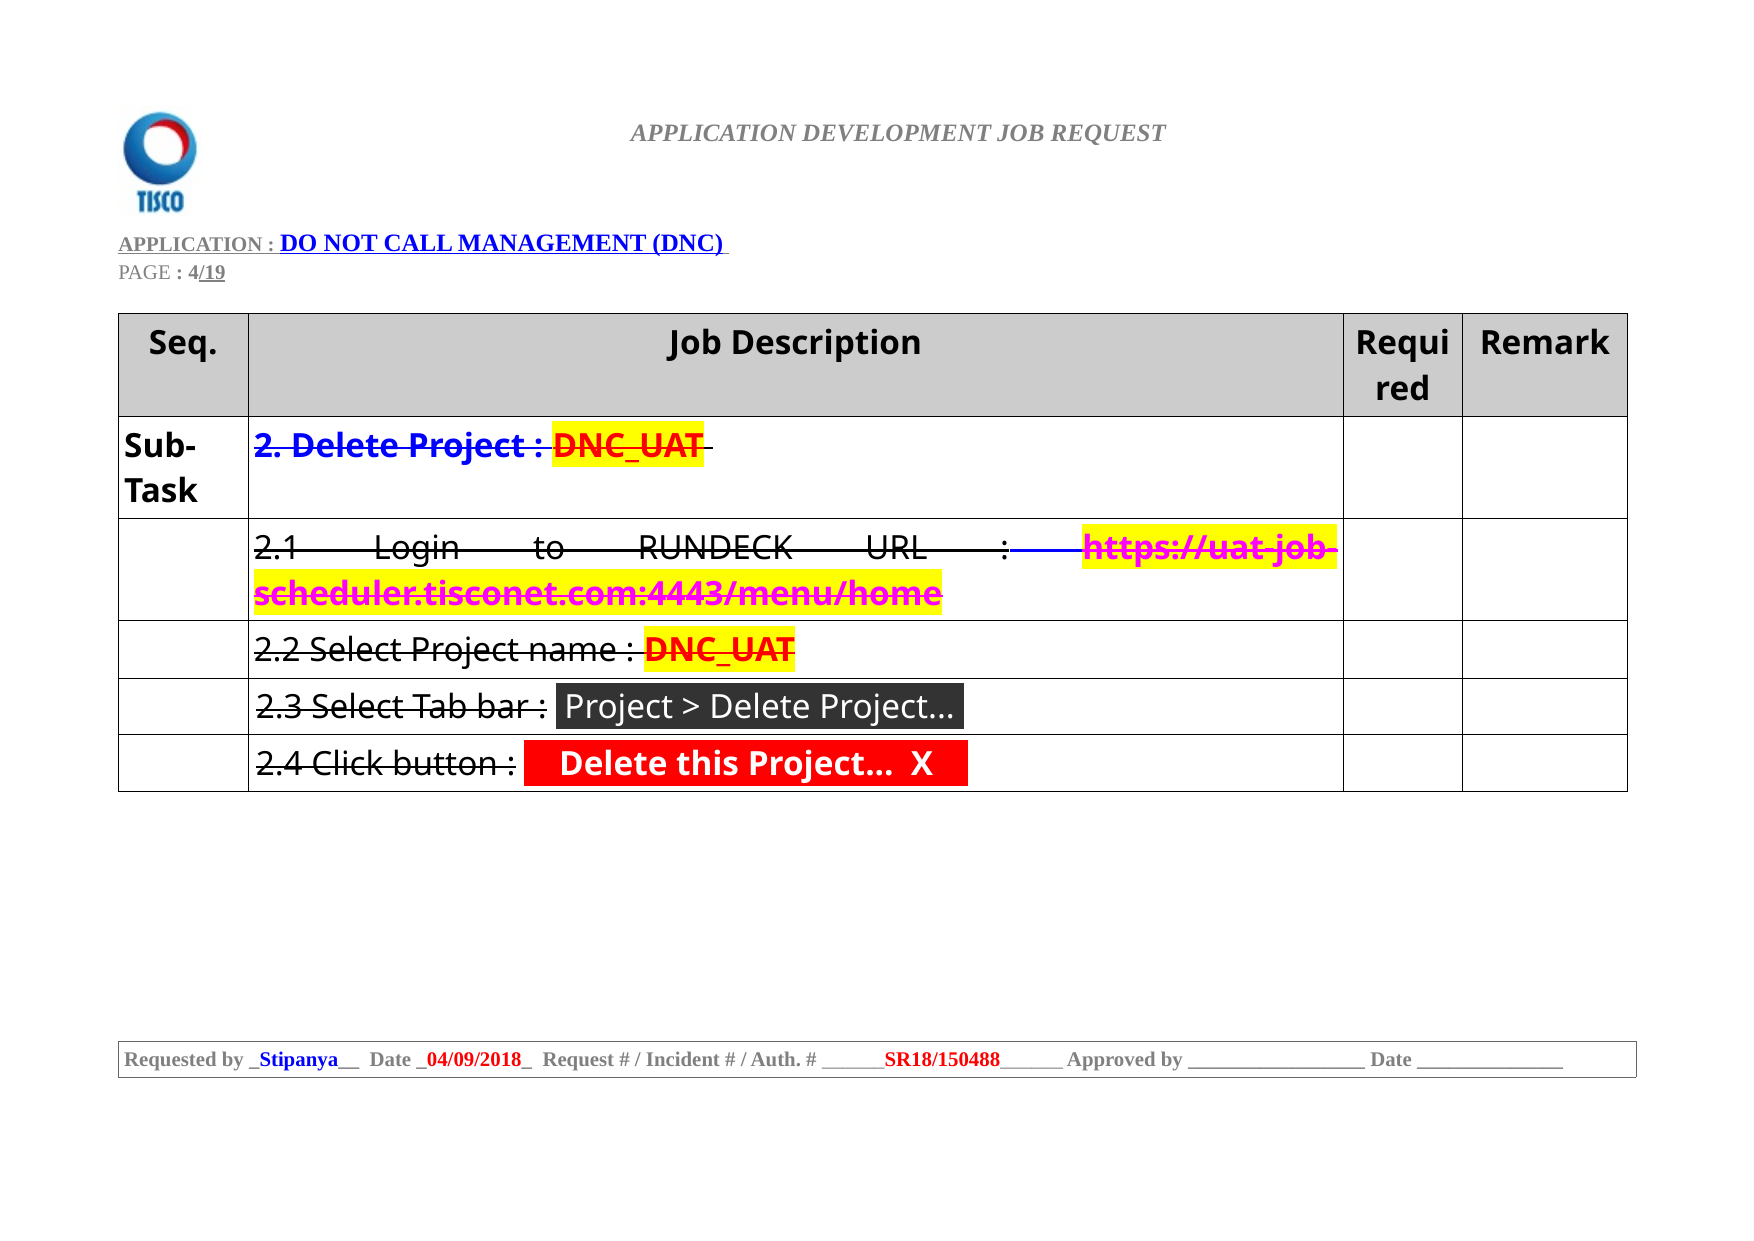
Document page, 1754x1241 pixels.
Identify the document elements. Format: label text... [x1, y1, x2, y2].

table_cell [1463, 417, 1627, 518]
table_cell 2. Delete Project : DNC_UAT [249, 417, 1343, 518]
table_cell [119, 621, 248, 677]
table_cell [1463, 621, 1627, 677]
table_cell [1463, 679, 1627, 734]
table_cell [1463, 735, 1627, 791]
table_cell [1344, 679, 1462, 734]
table_header Remark [1463, 314, 1627, 416]
table_cell [119, 735, 248, 791]
table_cell [1344, 735, 1462, 791]
table_cell [1344, 621, 1462, 677]
table_cell 2.4 Click button : Delete this Project... X [249, 735, 1343, 791]
table_cell [119, 679, 248, 734]
table_header Required [1344, 314, 1462, 416]
table_header Seq. [119, 314, 248, 416]
table_cell [1344, 519, 1462, 620]
table_header Job Description [249, 314, 1343, 416]
picture [116, 106, 203, 216]
table_cell [1344, 417, 1462, 518]
table_cell [1463, 519, 1627, 620]
table_cell 2.1 Login to RUNDECK URL : https://uat-job-scheduler.tisconet.com:4443/menu/home [249, 519, 1343, 620]
table_cell Sub-Task [119, 417, 248, 518]
table_cell [119, 519, 248, 620]
table_cell 2.3 Select Tab bar : Project > Delete Project... [249, 679, 1343, 734]
table_cell 2.2 Select Project name : DNC_UAT [249, 621, 1343, 677]
